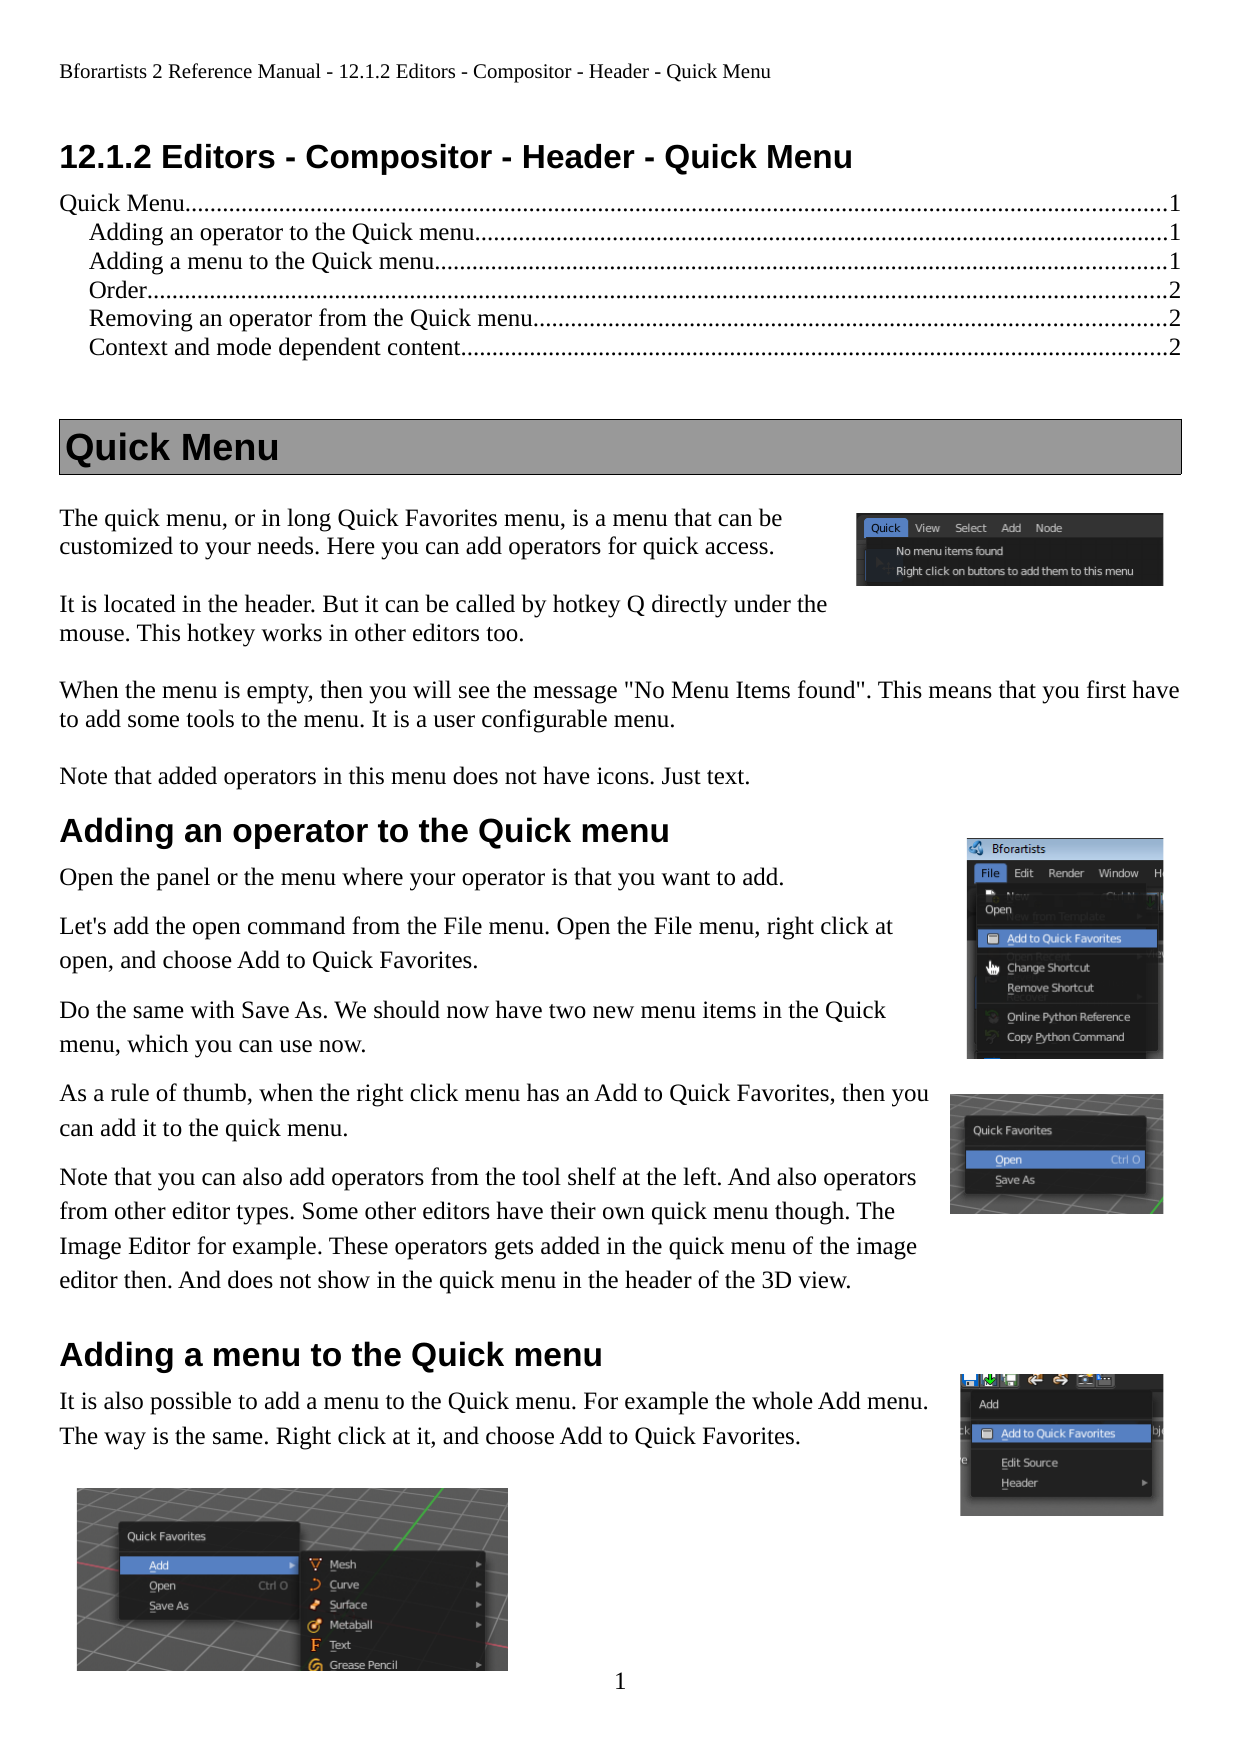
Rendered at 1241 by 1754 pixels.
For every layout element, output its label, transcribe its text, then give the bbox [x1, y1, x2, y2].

text Order 2 [88, 275, 1181, 303]
text Note that added operators in this menu does not have icons. Just text. [59, 761, 1181, 790]
text Quick Menu 1 [59, 188, 1181, 217]
subtitle Adding an operator to the Quick menu [59, 811, 1181, 849]
text It is located in the header. But it can be called by hotkey Q directly under the mouse. This hotkey works in other editors too. [59, 589, 1181, 646]
text Adding a menu to the Quick menu 1 [88, 246, 1181, 275]
table_header Quick Menu [60, 420, 1181, 474]
text Context and mode dependent content 2 [88, 332, 1181, 361]
picture [950, 1094, 1164, 1214]
text Adding an operator to the Quick menu 1 [88, 217, 1181, 246]
text Do the same with Save As. We should now have two new menu items in the Quick menu, which you can use now. [59, 995, 966, 1058]
picture [856, 513, 1164, 586]
text When the menu is empty, then you will see the message "No Menu Items found". This means that you first have to add some tools to the menu. It is a user configurable menu. [59, 675, 1181, 733]
picture [76, 1488, 508, 1671]
text It is also possible to add a menu to the Quick menu. For example the whole Add menu. The way is the same. Right click at it, and choose Add to Quick Favorites. [59, 1386, 960, 1449]
text Removing an operator from the Quick menu 2 [88, 303, 1181, 332]
text As a rule of thumb, when the right click menu has an Add to Quick Favorites, then you can add it to the quick menu. [59, 1078, 1181, 1141]
subtitle 12.1.2 Editors - Compositor - Header - Quick Menu [59, 138, 1181, 176]
text Note that you can also add operators from the tool shelf at the left. And also operators from other editor types. Some other editors have their own quick menu though. The Image Editor for example. These operators gets added in the quick menu of the image editor then. And does not show in the quick menu in the header of the 3D view. [59, 1162, 1181, 1294]
text Let's add the open command from the File menu. Open the File menu, right click at open, and choose Add to Quick Favorites. [59, 911, 966, 974]
text Open the panel or the menu where your operator is that you want to add. [59, 862, 966, 891]
picture [966, 838, 1164, 1059]
subtitle Adding a menu to the Quick menu [59, 1335, 1181, 1374]
text The quick menu, or in long Quick Favorites menu, is a menu that can be customized to your needs. Here you can add operators for quick access. [59, 503, 1181, 560]
picture [960, 1374, 1164, 1516]
